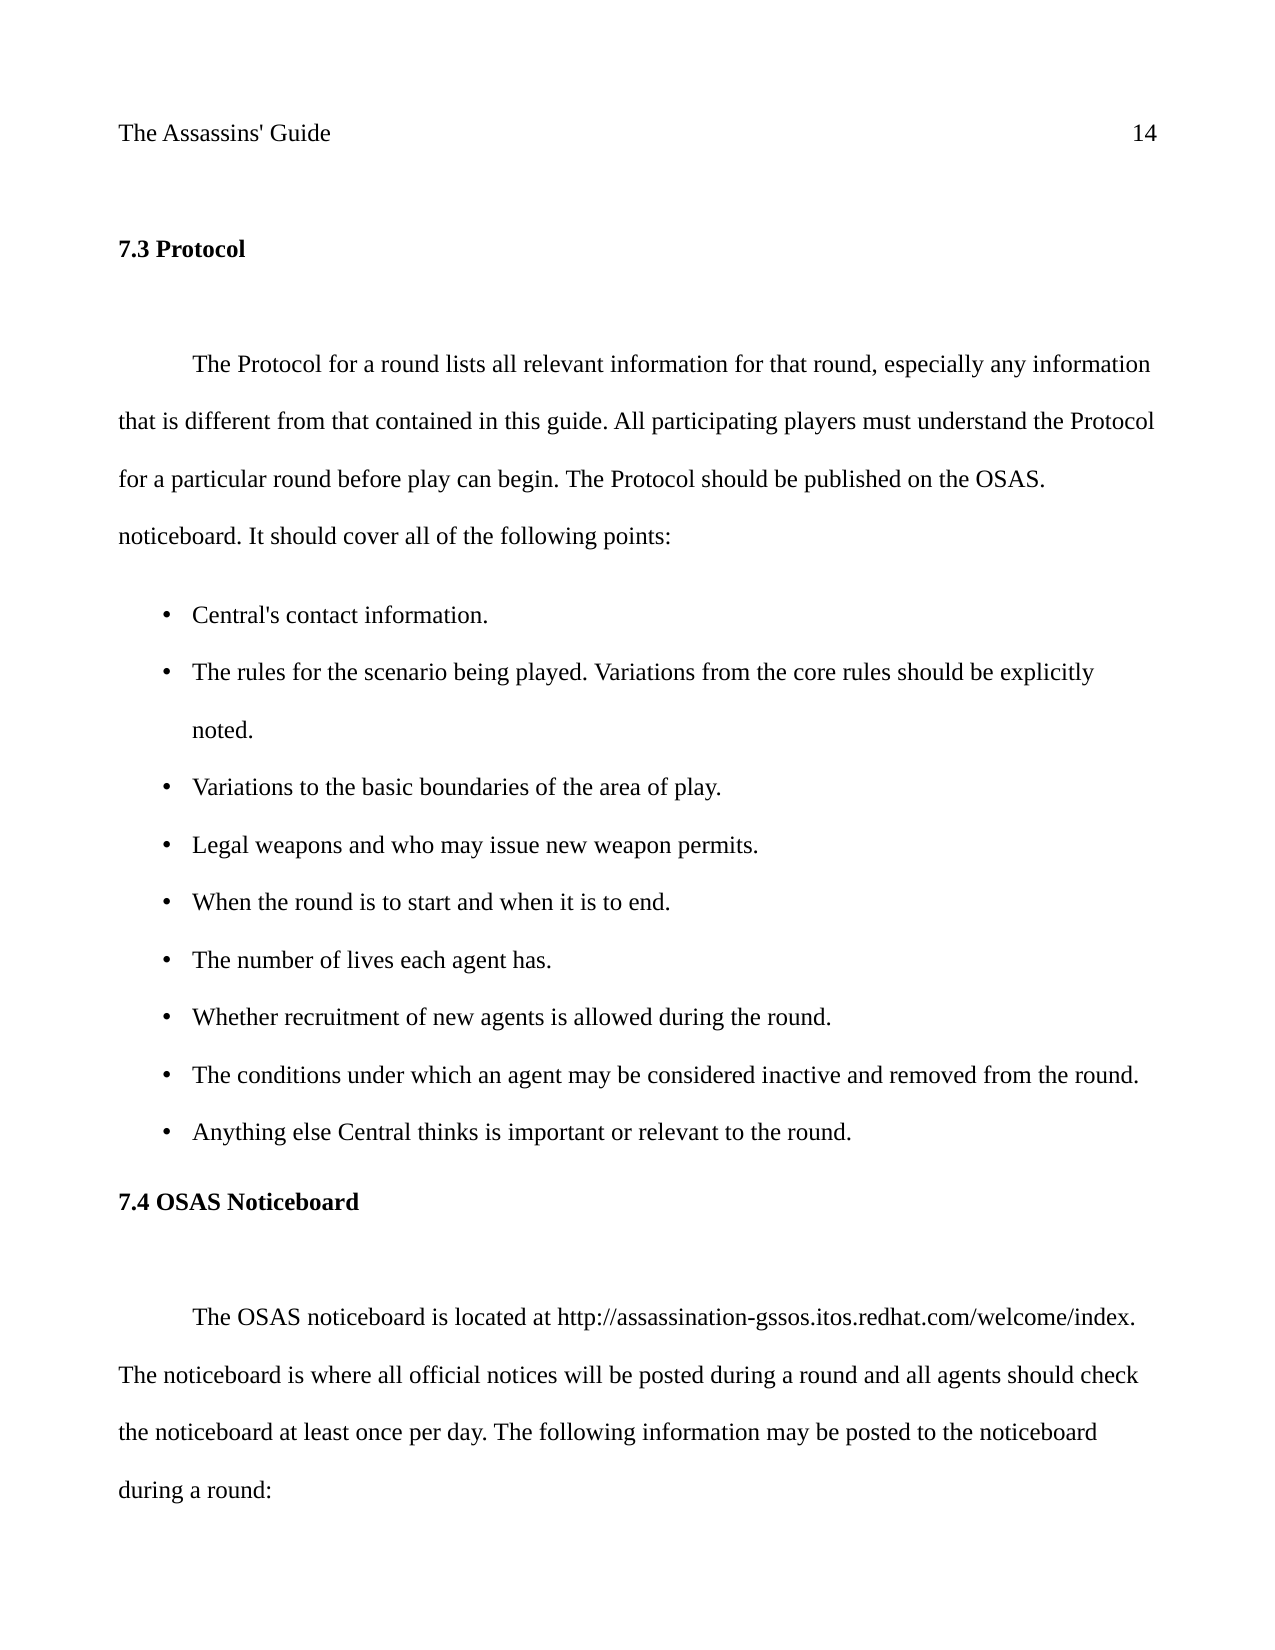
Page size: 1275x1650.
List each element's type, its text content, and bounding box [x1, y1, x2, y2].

list 7.3 Protocol [118, 234, 1157, 263]
list Legal weapons and who may issue new weapon permits. [162, 830, 1157, 858]
list The OSAS noticeboard is located at http://assassination-gssos.itos.redhat.com/welcome/index. The noticeboard is where all official notices will be posted during a round and all agents should check the noticeboard at least once per day. The following information may be posted to the noticeboard during a round: [118, 1302, 1157, 1503]
list The conditions under which an agent may be considered inactive and removed from the round. [162, 1060, 1157, 1088]
list Whether recruitment of new agents is allowed during the round. [162, 1002, 1157, 1031]
list The rules for the scenario being played. Variations from the core rules should be explicitly noted. [162, 657, 1157, 743]
list Variations to the basic boundaries of the area of play. [162, 772, 1157, 801]
list Central's contact information. [162, 600, 1157, 628]
list 7.4 OSAS Noticeboard [118, 1187, 1157, 1216]
list The number of lives each agent has. [162, 945, 1157, 973]
list The Protocol for a round lists all relevant information for that round, especially any information that is different from that contained in this guide. All participating players must understand the Protocol for a particular round before play can begin. The Protocol should be published on the OSAS. noticeboard. It should cover all of the following points: [118, 349, 1157, 550]
list When the round is to start and when it is to end. [162, 887, 1157, 916]
list Anything else Central thinks is important or relevant to the round. [162, 1117, 1157, 1146]
